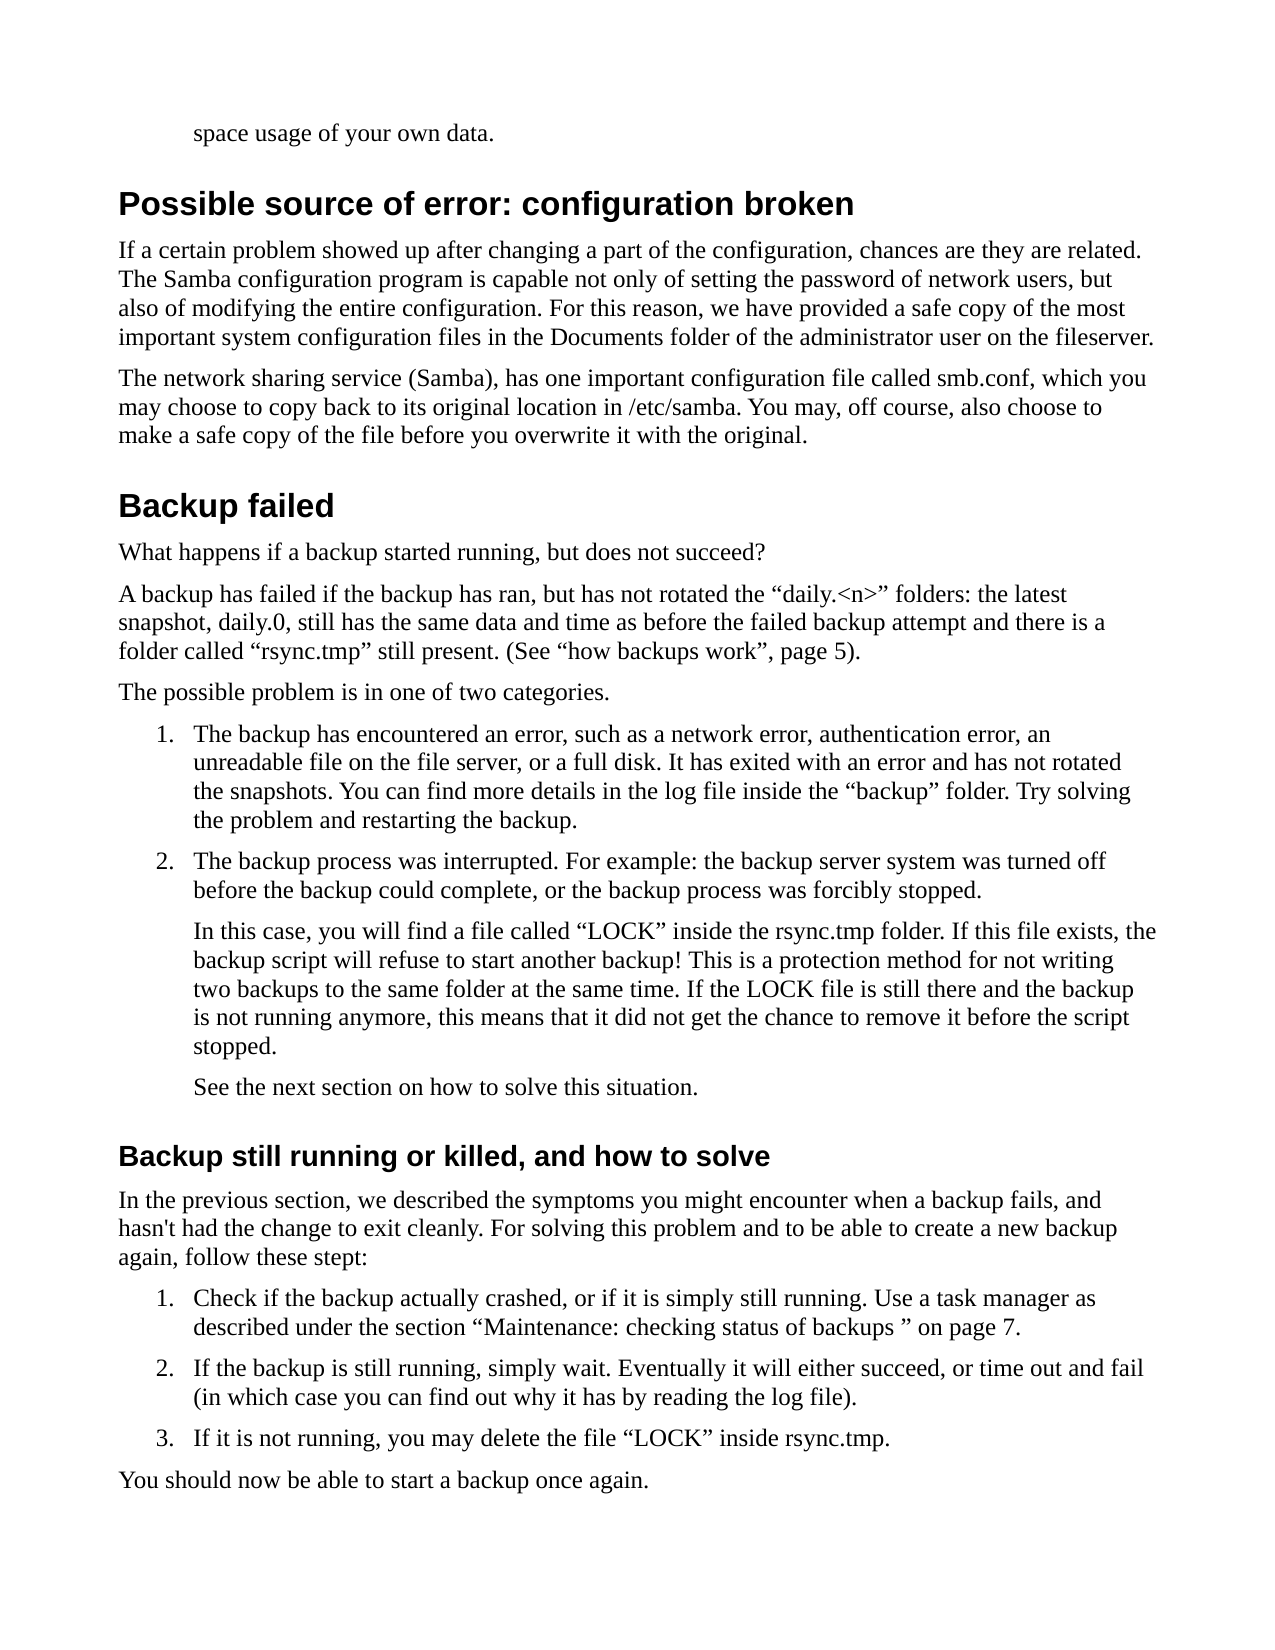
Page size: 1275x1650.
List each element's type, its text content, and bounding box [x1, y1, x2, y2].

text A backup has failed if the backup has ran, but has not rotated the “daily.<n>” folders: the latest snapshot, daily.0, still has the same data and time as before the failed backup attempt and there is a folder called “rsync.tmp” still present. (See “how backups work”, page 5). [118, 579, 1157, 665]
text In the previous section, we described the symptoms you might encounter when a backup fails, and hasn't had the change to exit cleanly. For solving this problem and to be able to create a new backup again, follow these stept: [118, 1185, 1157, 1271]
list In this case, you will find a file called “LOCK” inside the rsync.tmp folder. If this file exists, the backup script will refuse to start another backup! This is a protection method for not writing two backups to the same folder at the same time. If the LOCK file is still there and the backup is not running anymore, this means that it did not get the chance to remove it before the script stopped. [156, 916, 1157, 1060]
list The backup has encountered an error, such as a network error, authentication error, an unreadable file on the file server, or a full disk. It has exited with an error and has not rotated the snapshots. You can find more details in the log file inside the “backup” folder. Try solving the problem and restarting the backup. [156, 719, 1157, 834]
text The network sharing service (Samba), has one important configuration file called smb.conf, which you may choose to copy back to its original location in /etc/samba. You may, off course, also choose to make a safe copy of the file before you overwrite it with the original. [118, 363, 1157, 449]
text The possible problem is in one of two categories. [118, 677, 1157, 706]
list space usage of your own data. [156, 118, 1157, 147]
text What happens if a backup started running, but does not succeed? [118, 537, 1157, 566]
list If the backup is still running, simply wait. Eventually it will either succeed, or time out and fail (in which case you can find out why it has by reading the log file). [156, 1353, 1157, 1411]
subtitle Backup still running or killed, and how to solve [118, 1139, 1157, 1172]
subtitle Backup failed [118, 487, 1157, 525]
text You should now be able to start a backup once again. [118, 1465, 1157, 1493]
text If a certain problem showed up after changing a part of the configuration, chances are they are related. The Samba configuration program is capable not only of setting the password of network users, but also of modifying the entire configuration. For this reason, we have provided a safe copy of the most important system configuration files in the Documents folder of the administrator user on the fileserver. [118, 235, 1157, 350]
subtitle Possible source of error: configuration broken [118, 184, 1157, 223]
list If it is not running, you may delete the file “LOCK” inside rsync.tmp. [156, 1423, 1157, 1452]
list The backup process was interrupted. For example: the backup server system was turned off before the backup could complete, or the backup process was forcibly stopped. [156, 846, 1157, 904]
list See the next section on how to solve this situation. [156, 1072, 1157, 1101]
list Check if the backup actually crashed, or if it is simply still running. Use a task manager as described under the section “Maintenance: checking status of backups ” on page 7. [156, 1283, 1157, 1341]
